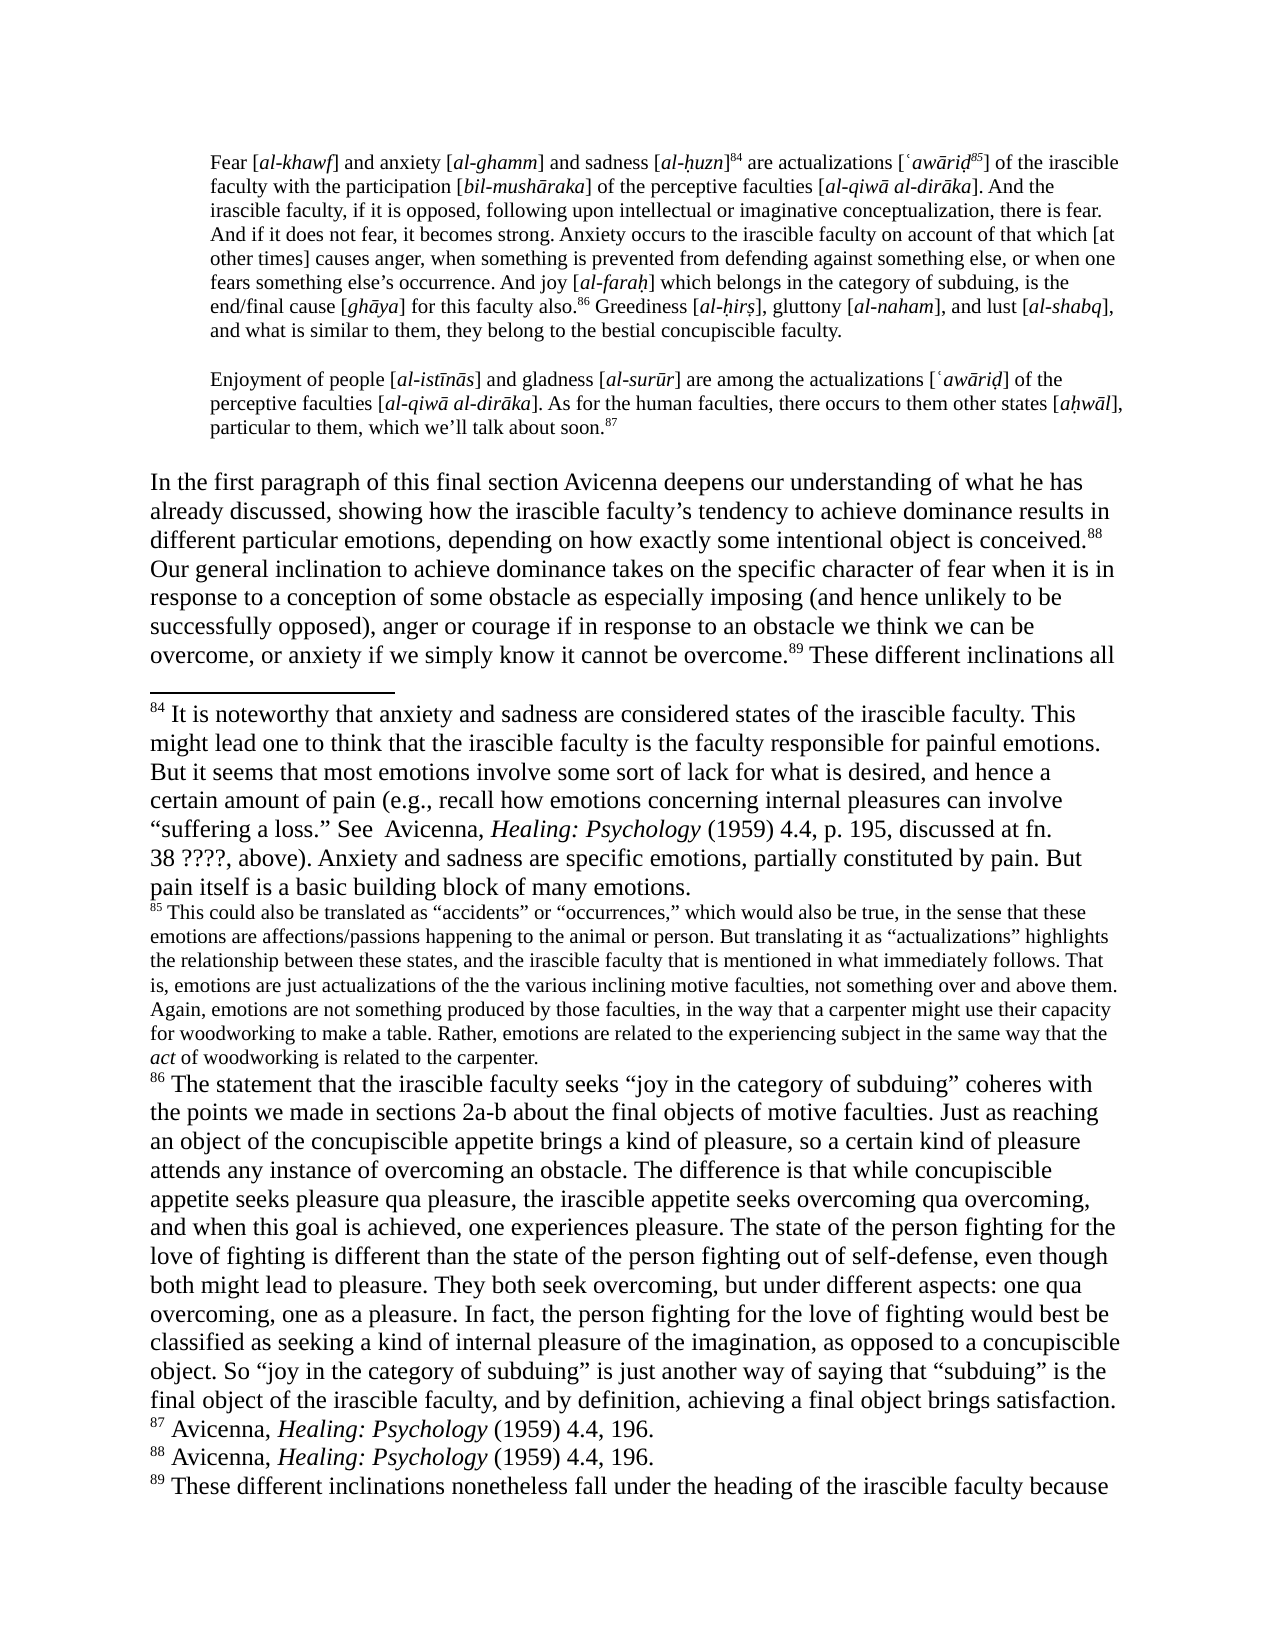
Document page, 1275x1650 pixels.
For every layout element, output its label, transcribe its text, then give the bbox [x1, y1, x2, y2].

text In the first paragraph of this final section Avicenna deepens our understanding of what he has already discussed, showing how the irascible faculty’s tendency to achieve dominance results in different particular emotions, depending on how exactly some intentional object is conceived. Our general inclination to achieve dominance takes on the specific character of fear when it is in response to a conception of some obstacle as especially imposing (and hence unlikely to be successfully opposed), anger or courage if in response to an obstacle we think we can be overcome, or anxiety if we simply know it cannot be overcome. These different inclinations all [150, 467, 1125, 669]
text These different inclinations nonetheless fall under the heading of the irascible faculty because [150, 1471, 1125, 1500]
text Avicenna, Healing: Psychology (1959) 4.4, 196. [150, 1442, 1125, 1471]
text Fear [al-khawf] and anxiety [al-ghamm] and sadness [al-ḥuzn] are actualizations [ʿawāriḍ] of the irascible faculty with the participation [bil-mushāraka] of the perceptive faculties [al-qiwā al-dirāka]. And the irascible faculty, if it is opposed, following upon intellectual or imaginative conceptualization, there is fear. And if it does not fear, it becomes strong. Anxiety occurs to the irascible faculty on account of that which [at other times] causes anger, when something is prevented from defending against something else, or when one fears something else’s occurrence. And joy [al-faraḥ] which belongs in the category of subduing, is the end/final cause [ghāya] for this faculty also. Greediness [al-ḥirṣ], gluttony [al-naham], and lust [al-shabq], and what is similar to them, they belong to the bestial concupiscible faculty. [210, 150, 1125, 342]
text This could also be translated as “accidents” or “occurrences,” which would also be true, in the sense that these emotions are affections/passions happening to the animal or person. But translating it as “actualizations” highlights the relationship between these states, and the irascible faculty that is mentioned in what immediately follows. That is, emotions are just actualizations of the the various inclining motive faculties, not something over and above them. Again, emotions are not something produced by those faculties, in the way that a carpenter might use their capacity for woodworking to make a table. Rather, emotions are related to the experiencing subject in the same way that the act of woodworking is related to the carpenter. [150, 900, 1125, 1069]
text Avicenna, Healing: Psychology (1959) 4.4, 196. [150, 1414, 1125, 1442]
text It is noteworthy that anxiety and sadness are considered states of the irascible faculty. This might lead one to think that the irascible faculty is the faculty responsible for painful emotions. But it seems that most emotions involve some sort of lack for what is desired, and hence a certain amount of pain (e.g., recall how emotions concerning internal pleasures can involve “suffering a loss.” See Avicenna, Healing: Psychology (1959) 4.4, p. 195, discussed at fn. 38 ????, above). Anxiety and sadness are specific emotions, partially constituted by pain. But pain itself is a basic building block of many emotions. [150, 699, 1125, 900]
text The statement that the irascible faculty seeks “joy in the category of subduing” coheres with the points we made in sections 2a-b about the final objects of motive faculties. Just as reaching an object of the concupiscible appetite brings a kind of pleasure, so a certain kind of pleasure attends any instance of overcoming an obstacle. The difference is that while concupiscible appetite seeks pleasure qua pleasure, the irascible appetite seeks overcoming qua overcoming, and when this goal is achieved, one experiences pleasure. The state of the person fighting for the love of fighting is different than the state of the person fighting out of self-defense, even though both might lead to pleasure. They both seek overcoming, but under different aspects: one qua overcoming, one as a pleasure. In fact, the person fighting for the love of fighting would best be classified as seeking a kind of internal pleasure of the imagination, as opposed to a concupiscible object. So “joy in the category of subduing” is just another way of saying that “subduing” is the final object of the irascible faculty, and by definition, achieving a final object brings satisfaction. [150, 1069, 1125, 1414]
text Enjoyment of people [al-istīnās] and gladness [al-surūr] are among the actualizations [ʿawāriḍ] of the perceptive faculties [al-qiwā al-dirāka]. As for the human faculties, there occurs to them other states [aḥwāl], particular to them, which we’ll talk about soon. [210, 367, 1125, 439]
